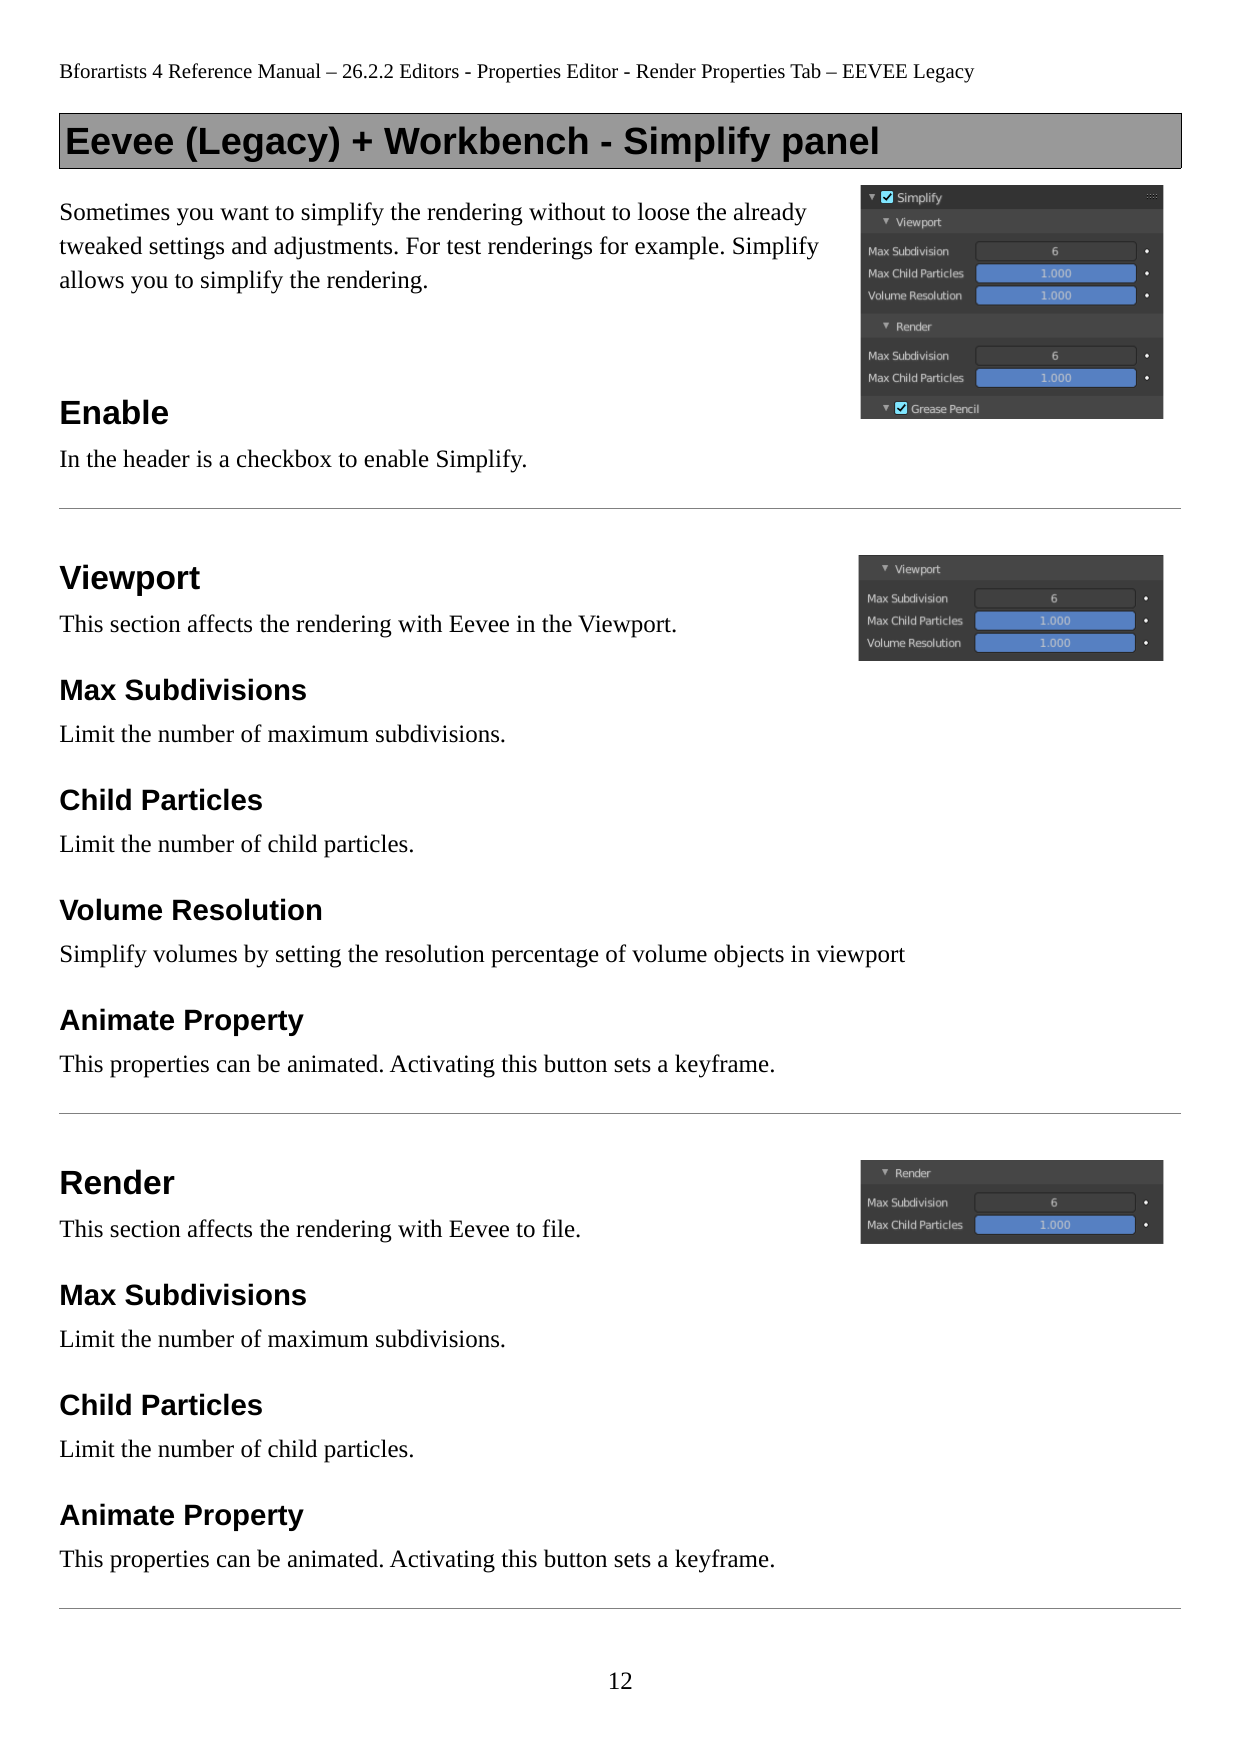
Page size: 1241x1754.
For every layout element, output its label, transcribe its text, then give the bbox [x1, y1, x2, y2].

subtitle Animate Property [59, 1498, 1181, 1531]
subtitle Volume Resolution [59, 893, 1181, 927]
text Limit the number of child particles. [59, 829, 1181, 858]
subtitle [1164, 558, 1181, 597]
subtitle Child Particles [59, 1388, 1181, 1421]
subtitle Render [59, 1163, 860, 1202]
text Limit the number of maximum subdivisions. [59, 1324, 1181, 1353]
text This section affects the rendering with Eevee to file. [59, 1214, 860, 1243]
subtitle Viewport [59, 558, 858, 597]
text Simplify volumes by setting the resolution percentage of volume objects in viewport [59, 939, 1181, 968]
picture [858, 555, 1164, 661]
subtitle Enable [59, 393, 1181, 432]
text This section affects the rendering with Eevee in the Viewport. [59, 609, 858, 638]
text This properties can be animated. Activating this button sets a keyframe. [59, 1049, 1181, 1078]
subtitle Child Particles [59, 783, 1181, 817]
text This properties can be animated. Activating this button sets a keyframe. [59, 1544, 1181, 1573]
subtitle Max Subdivisions [59, 673, 1181, 707]
text Limit the number of maximum subdivisions. [59, 719, 1181, 748]
picture [860, 1160, 1164, 1244]
table_header Eevee (Legacy) + Workbench - Simplify panel [60, 114, 1181, 168]
subtitle Max Subdivisions [59, 1278, 1181, 1312]
picture [860, 185, 1164, 419]
subtitle [1164, 1163, 1181, 1202]
subtitle Animate Property [59, 1003, 1181, 1036]
text Sometimes you want to simplify the rendering without to loose the already tweaked settings and adjustments. For test renderings for example. Simplify allows you to simplify the rendering. [59, 197, 860, 294]
text In the header is a checkbox to enable Simplify. [59, 444, 1181, 473]
text Limit the number of child particles. [59, 1434, 1181, 1463]
